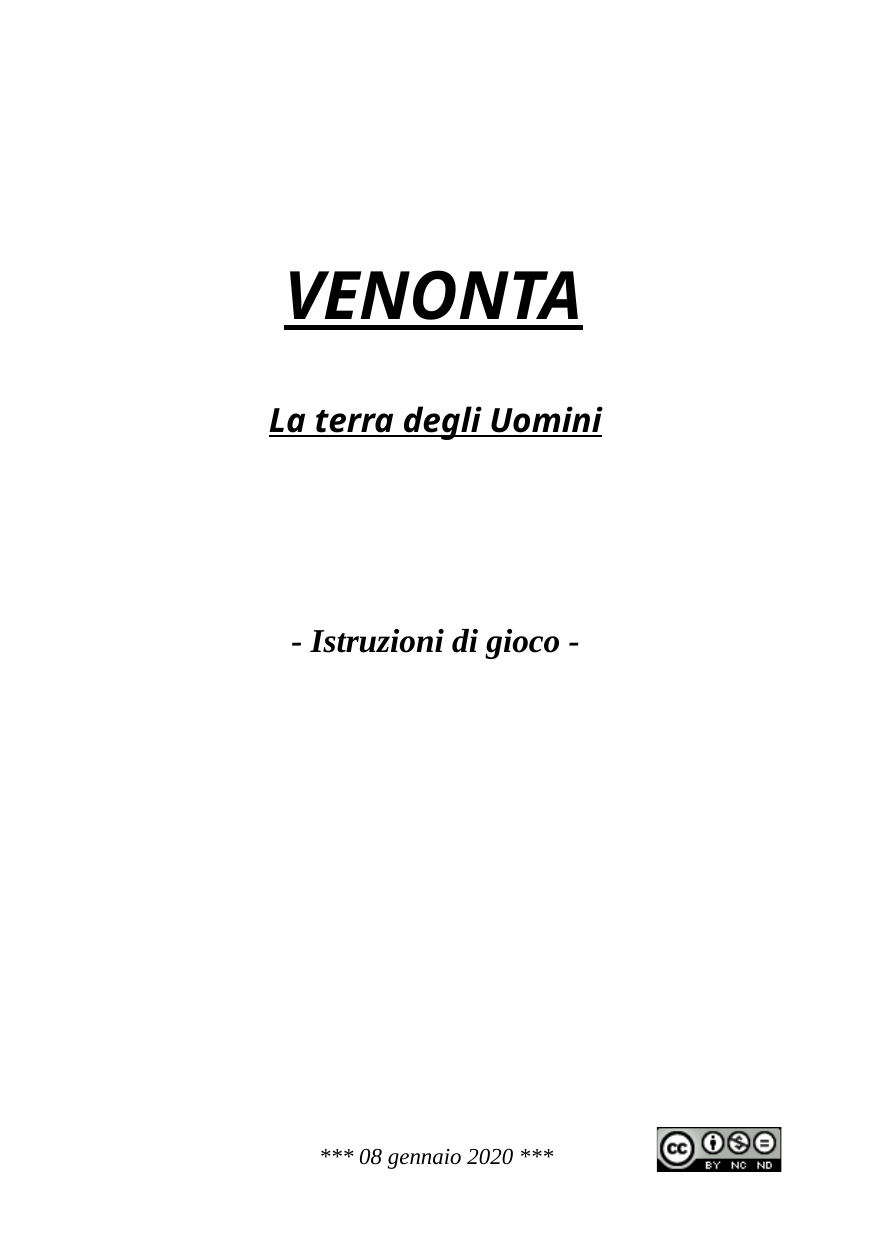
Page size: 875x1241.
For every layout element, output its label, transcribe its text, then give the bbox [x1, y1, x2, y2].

subtitle La terra degli Uomini [88, 397, 786, 442]
subtitle - Istruzioni di gioco - [88, 622, 786, 660]
subtitle VENONTA [88, 248, 786, 339]
picture [656, 1127, 782, 1172]
